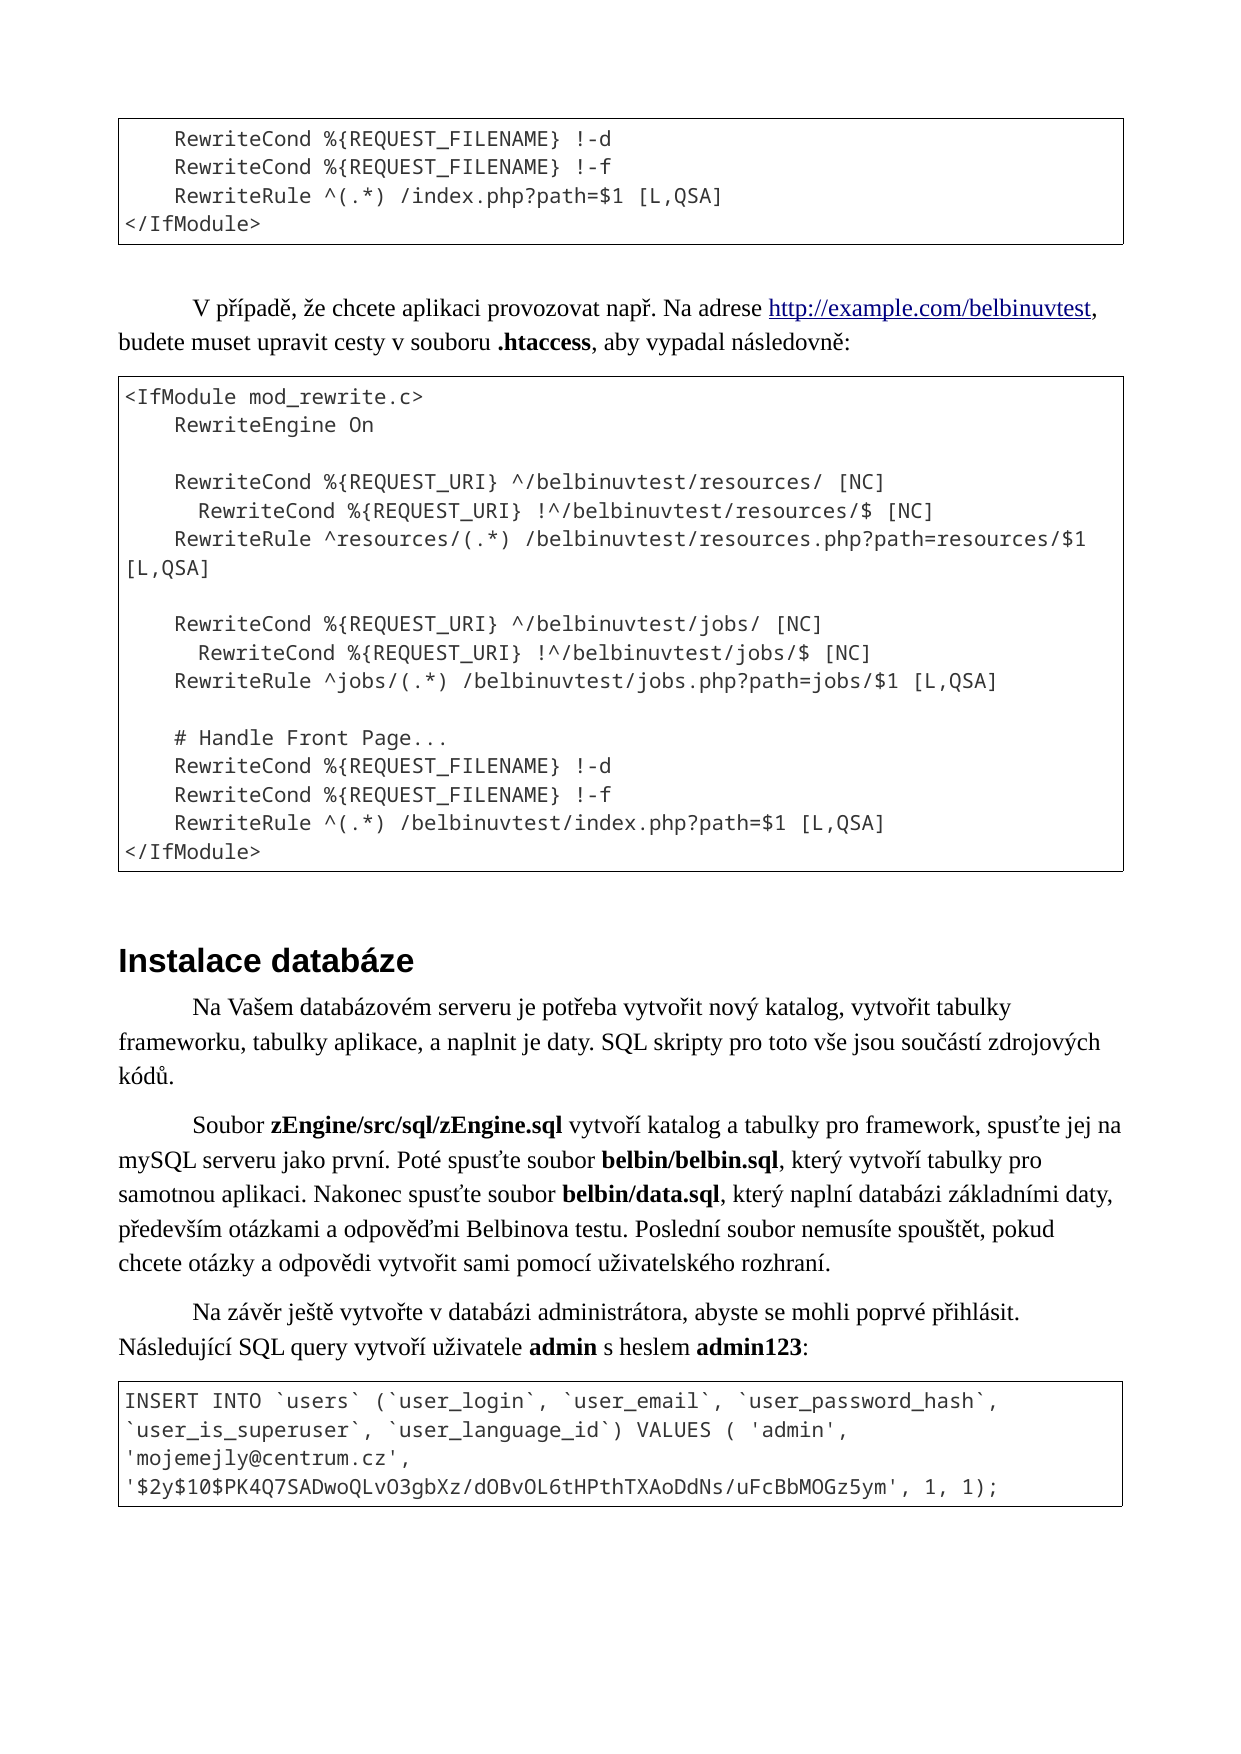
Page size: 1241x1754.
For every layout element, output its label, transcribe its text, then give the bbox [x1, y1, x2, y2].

table_header INSERT INTO `users` (`user_login`, `user_email`, `user_password_hash`, `user_is_superuser`, `user_language_id`) VALUES ( 'admin', 'mojemejly@centrum.cz', '$2y$10$PK4Q7SADwoQLvO3gbXz/dOBvOL6tHPthTXAoDdNs/uFcBbMOGz5ym', 1, 1); [119, 1382, 1122, 1506]
text Na závěr ještě vytvořte v databázi administrátora, abyste se mohli poprvé přihlásit. Následující SQL query vytvoří uživatele admin s heslem admin123: [118, 1297, 1122, 1361]
table_header <IfModule mod_rewrite.c> RewriteEngine On RewriteCond %{REQUEST_URI} ^/belbinuvtest/resources/ [NC] RewriteCond %{REQUEST_URI} !^/belbinuvtest/resources/$ [NC] RewriteRule ^resources/(.*) /belbinuvtest/resources.php?path=resources/$1 [L,QSA] RewriteCond %{REQUEST_URI} ^/belbinuvtest/jobs/ [NC] RewriteCond %{REQUEST_URI} !^/belbinuvtest/jobs/$ [NC] RewriteRule ^jobs/(.*) /belbinuvtest/jobs.php?path=jobs/$1 [L,QSA] # Handle Front Page... RewriteCond %{REQUEST_FILENAME} !-d RewriteCond %{REQUEST_FILENAME} !-f RewriteRule ^(.*) /belbinuvtest/index.php?path=$1 [L,QSA] </IfModule> [119, 377, 1123, 871]
text V případě, že chcete aplikaci provozovat např. Na adrese http://example.com/belbinuvtest, budete muset upravit cesty v souboru .htaccess, aby vypadal následovně: [118, 293, 1122, 356]
text Na Vašem databázovém serveru je potřeba vytvořit nový katalog, vytvořit tabulky frameworku, tabulky aplikace, a naplnit je daty. SQL skripty pro toto vše jsou součástí zdrojových kódů. [118, 992, 1122, 1090]
subtitle Instalace databáze [118, 941, 1122, 980]
text Soubor zEngine/src/sql/zEngine.sql vytvoří katalog a tabulky pro framework, spusťte jej na mySQL serveru jako první. Poté spusťte soubor belbin/belbin.sql, který vytvoří tabulky pro samotnou aplikaci. Nakonec spusťte soubor belbin/data.sql, který naplní databázi základními daty, především otázkami a odpověďmi Belbinova testu. Poslední soubor nemusíte spouštět, pokud chcete otázky a odpovědi vytvořit sami pomocí uživatelského rozhraní. [118, 1110, 1122, 1277]
table_header RewriteCond %{REQUEST_FILENAME} !-d RewriteCond %{REQUEST_FILENAME} !-f RewriteRule ^(.*) /index.php?path=$1 [L,QSA] </IfModule> [119, 119, 1123, 243]
